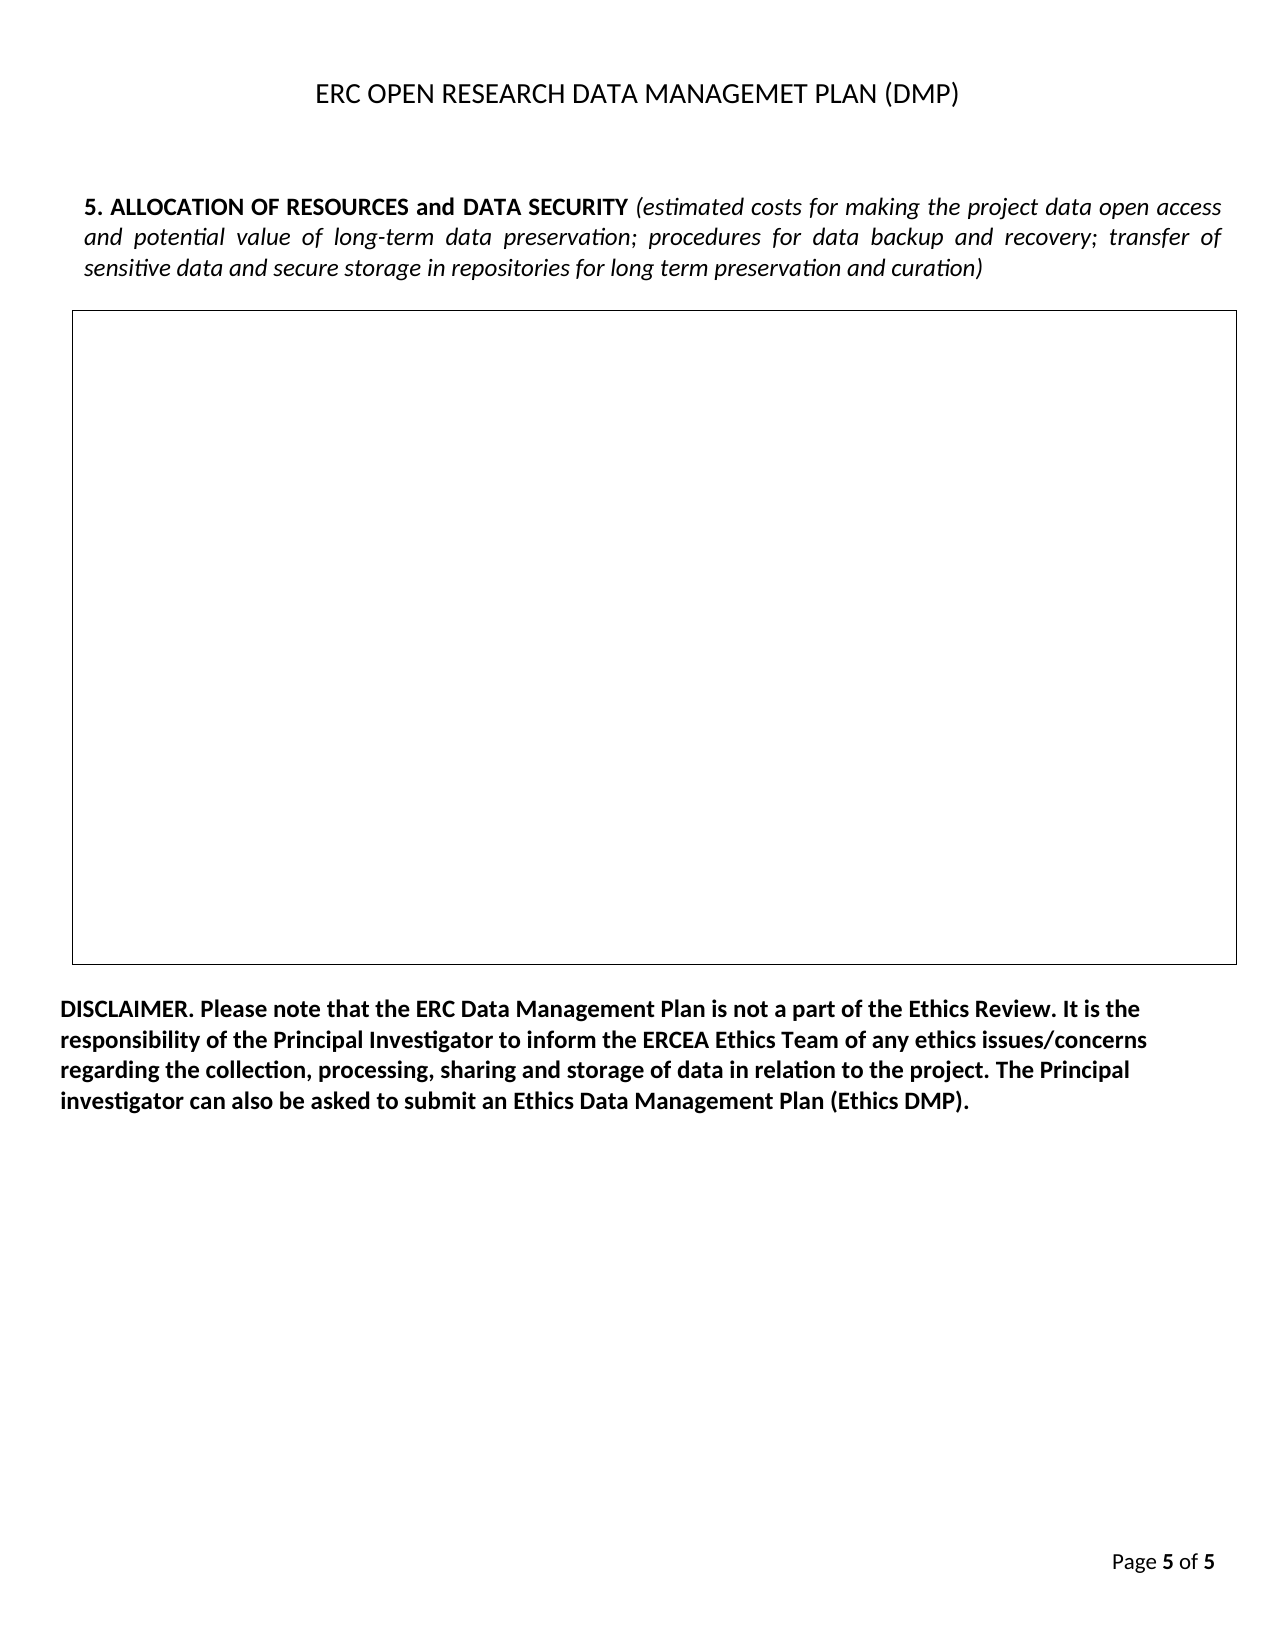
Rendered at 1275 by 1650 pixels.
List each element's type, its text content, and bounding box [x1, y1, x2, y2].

text DISCLAIMER. Please note that the ERC Data Management Plan is not a part of the Ethics Review. It is the responsibility of the Principal Investigator to inform the ERCEA Ethics Team of any ethics issues/concerns regarding the collection, processing, sharing and storage of data in relation to the project. The Principal investigator can also be asked to submit an Ethics Data Management Plan (Ethics DMP). [60, 993, 1215, 1115]
table_header 5. ALLOCATION OF RESOURCES and DATA SECURITY (estimated costs for making the project data open access and potential value of long-term data preservation; procedures for data backup and recovery; transfer of sensitive data and secure storage in repositories for long term preservation and curation) [73, 191, 1237, 310]
table_cell [73, 311, 1236, 963]
